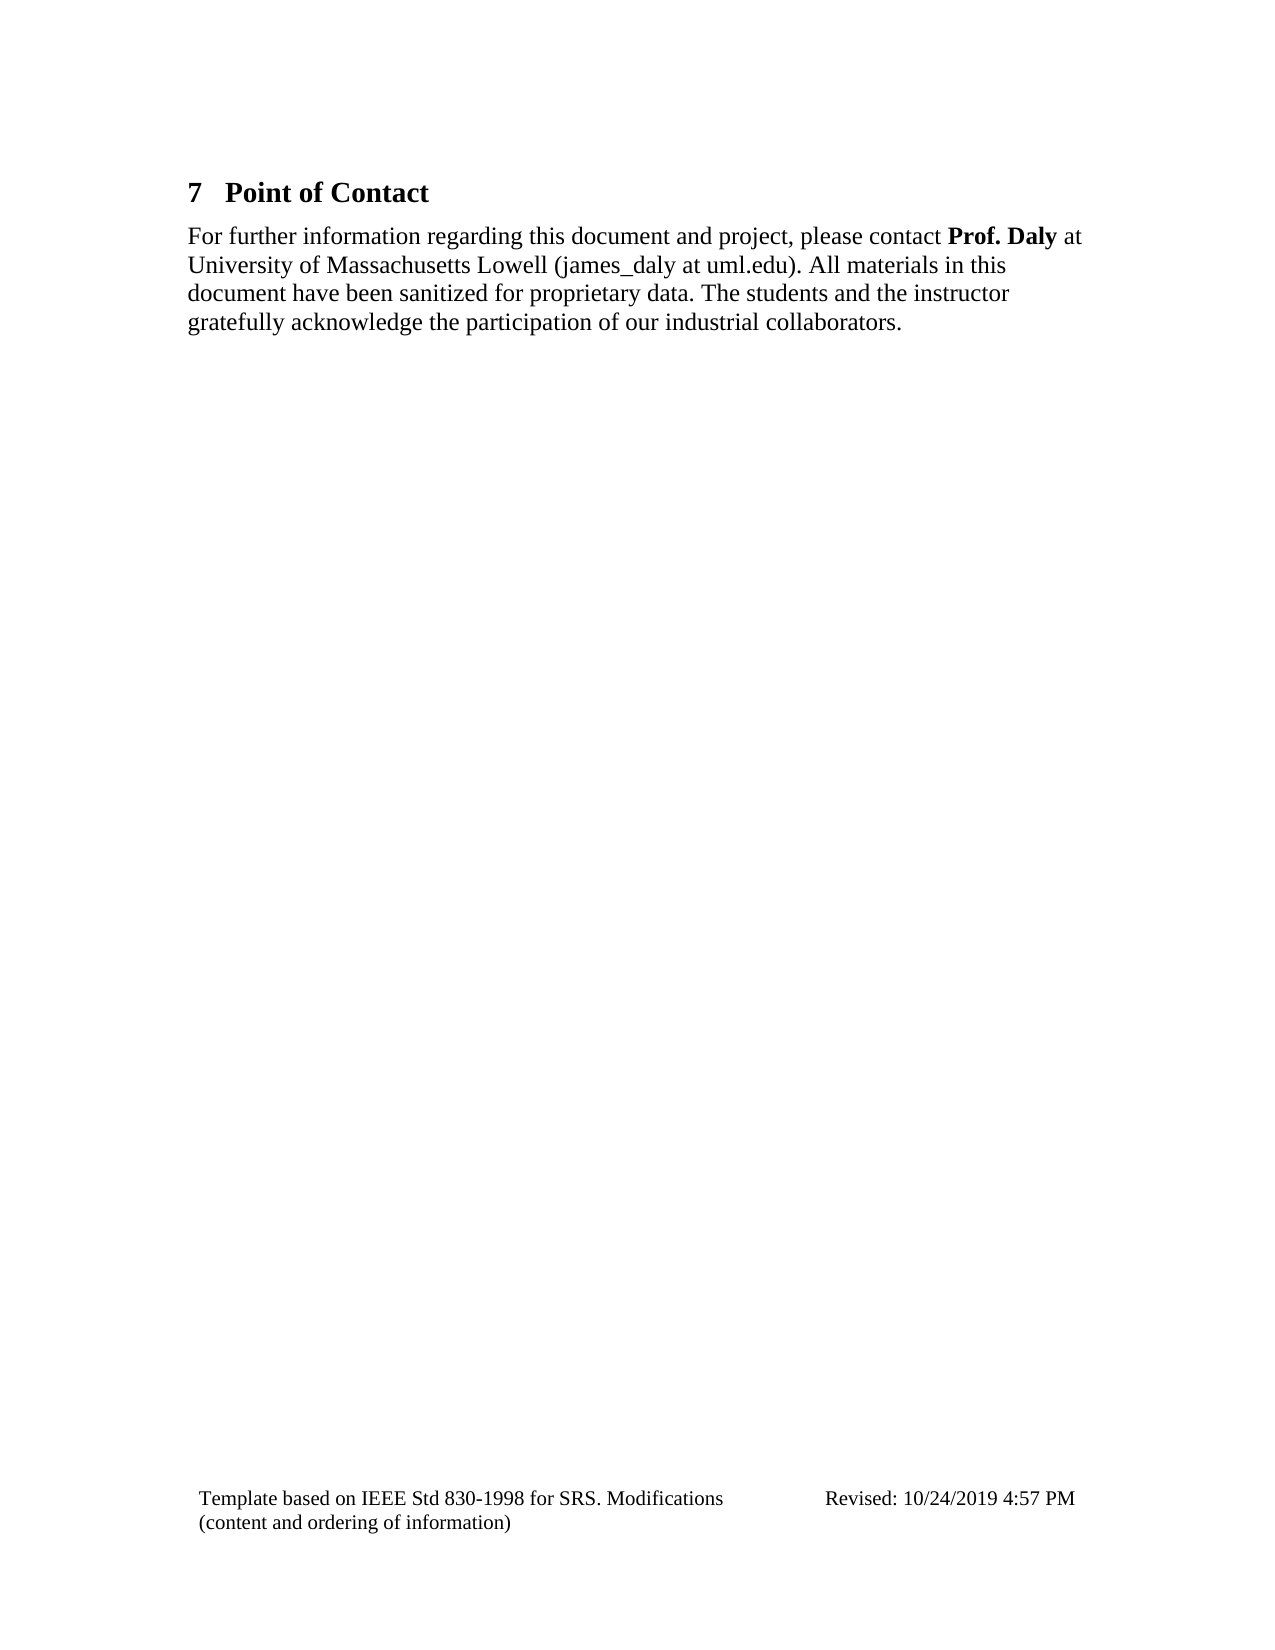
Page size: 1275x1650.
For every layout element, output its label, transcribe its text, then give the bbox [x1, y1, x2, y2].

subtitle Point of Contact [187, 175, 1087, 208]
text For further information regarding this document and project, please contact Prof. Daly at University of Massachusetts Lowell (james_daly at uml.edu). All materials in this document have been sanitized for proprietary data. The students and the instructor gratefully acknowledge the participation of our industrial collaborators. [187, 221, 1087, 336]
